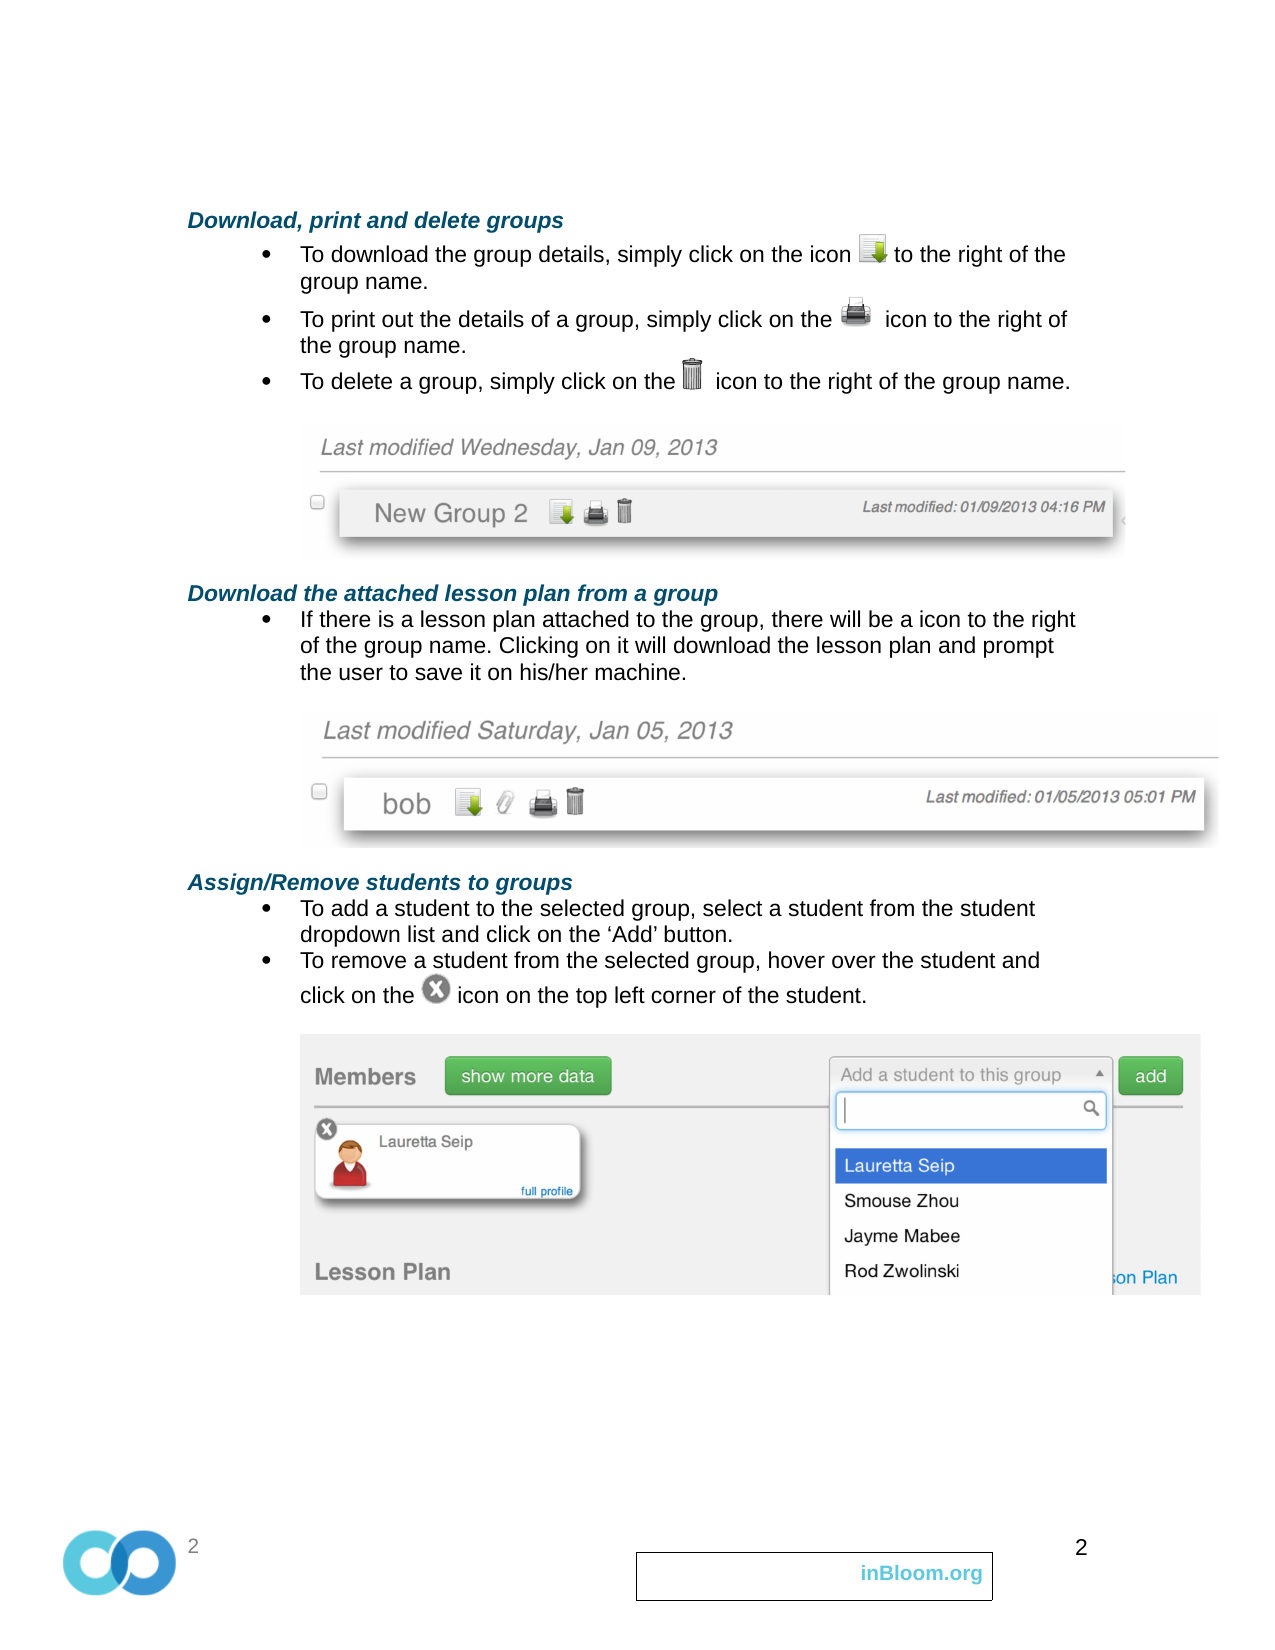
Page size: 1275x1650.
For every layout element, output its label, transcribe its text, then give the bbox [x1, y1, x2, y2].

list To print out the details of a group, simply click on the icon to the right of the group name. [262, 294, 1087, 358]
subtitle Download, print and delete groups [187, 207, 1087, 233]
picture [838, 294, 873, 327]
list To delete a group, simply click on the icon to the right of the group name. [262, 358, 1087, 394]
picture [682, 358, 703, 390]
list To download the group details, simply click on the icon to the right of the group name. [262, 233, 1087, 294]
subtitle Download the attached lesson plan from a group [187, 580, 1087, 606]
picture [300, 711, 1219, 848]
picture [857, 233, 888, 263]
list To remove a student from the selected group, hover over the student and click on the icon on the top left corner of the student. [262, 947, 1087, 1008]
list To add a student to the selected group, select a student from the student dropdown list and click on the ‘Add’ button. [262, 895, 1087, 947]
picture [421, 973, 451, 1004]
picture [300, 1034, 1201, 1295]
list If there is a lesson plan attached to the group, there will be a icon to the right of the group name. Clicking on it will download the lesson plan and prompt the user to save it on his/her machine. [262, 606, 1087, 685]
picture [300, 420, 1126, 559]
picture [53, 1518, 926, 1635]
subtitle Assign/Remove students to groups [187, 868, 1087, 895]
